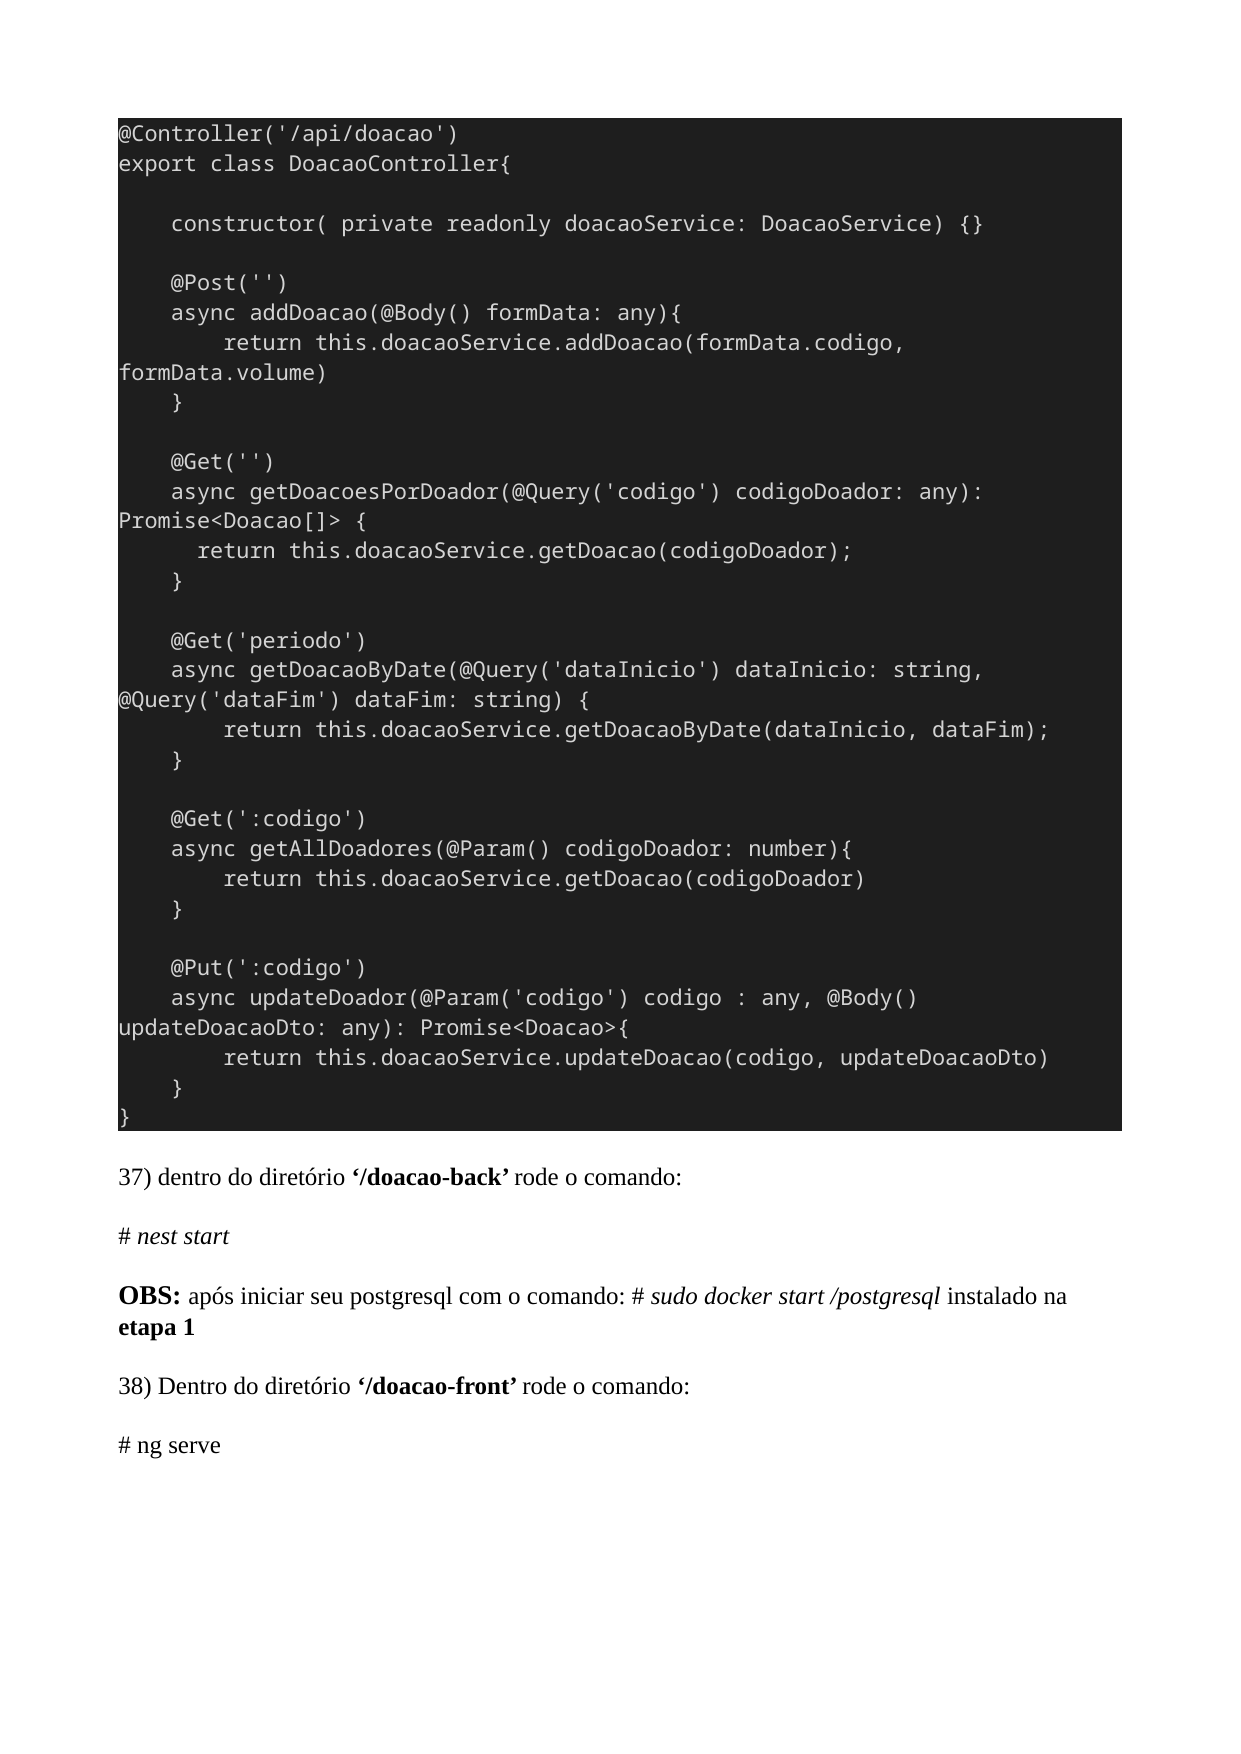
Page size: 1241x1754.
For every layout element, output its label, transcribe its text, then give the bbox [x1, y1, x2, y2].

text } [118, 744, 1122, 773]
text } [118, 386, 1122, 416]
text OBS: após iniciar seu postgresql com o comando: # sudo docker start /postgresql instalado na etapa 1 [118, 1279, 1122, 1340]
text constructor( private readonly doacaoService: DoacaoService) {} [118, 207, 1122, 237]
text async addDoacao(@Body() formData: any){ [118, 297, 1122, 327]
text @Controller('/api/doacao') [118, 118, 1122, 148]
text return this.doacaoService.updateDoacao(codigo, updateDoacaoDto) [118, 1042, 1122, 1071]
text @Post('') [118, 267, 1122, 297]
text } [118, 893, 1122, 922]
text 37) dentro do diretório ‘/doacao-back’ rode o comando: [118, 1161, 1122, 1190]
text return this.doacaoService.getDoacao(codigoDoador) [118, 863, 1122, 893]
text async getDoacoesPorDoador(@Query('codigo') codigoDoador: any): Promise<Doacao[]> { [118, 476, 1122, 535]
text @Get(':codigo') [118, 803, 1122, 833]
text return this.doacaoService.getDoacao(codigoDoador); [118, 535, 1122, 565]
text export class DoacaoController{ [118, 148, 1122, 178]
text # nest start [118, 1220, 1122, 1250]
text } [118, 1071, 1122, 1101]
text async getDoacaoByDate(@Query('dataInicio') dataInicio: string, @Query('dataFim') dataFim: string) { [118, 654, 1122, 714]
text } [118, 1101, 1122, 1131]
text async updateDoador(@Param('codigo') codigo : any, @Body() updateDoacaoDto: any): Promise<Doacao>{ [118, 982, 1122, 1042]
text } [118, 565, 1122, 595]
text # ng serve [118, 1429, 1122, 1459]
text @Get('periodo') [118, 624, 1122, 654]
text return this.doacaoService.addDoacao(formData.codigo, formData.volume) [118, 327, 1122, 386]
text async getAllDoadores(@Param() codigoDoador: number){ [118, 833, 1122, 863]
text 38) Dentro do diretório ‘/doacao-front’ rode o comando: [118, 1370, 1122, 1400]
text @Put(':codigo') [118, 952, 1122, 982]
text return this.doacaoService.getDoacaoByDate(dataInicio, dataFim); [118, 714, 1122, 744]
text @Get('') [118, 446, 1122, 476]
